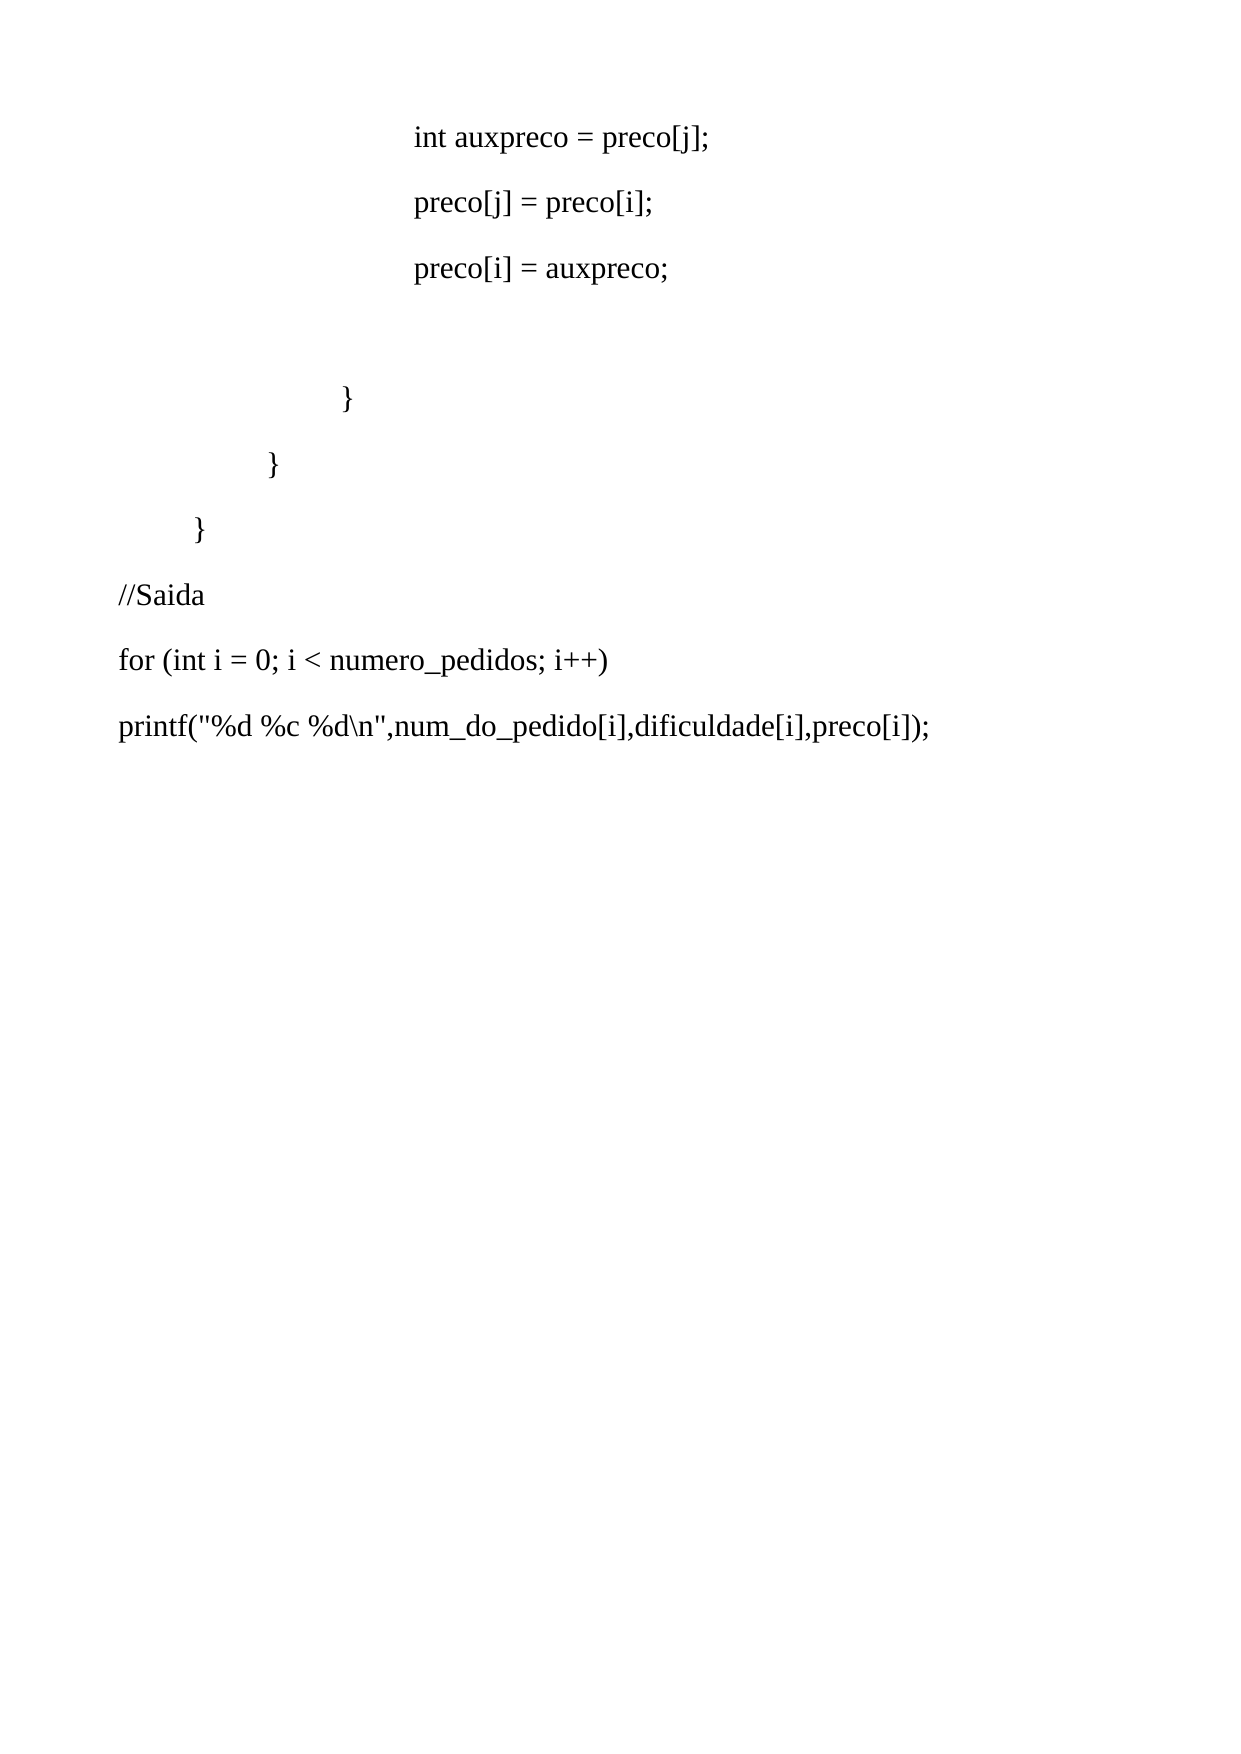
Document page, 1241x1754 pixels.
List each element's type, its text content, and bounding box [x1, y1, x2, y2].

text preco[j] = preco[i]; [118, 183, 1122, 219]
text for (int i = 0; i < numero_pedidos; i++) [118, 641, 1122, 677]
text printf("%d %c %d\n",num_do_pedido[i],dificuldade[i],preco[i]); [118, 707, 1122, 743]
text //Saida [118, 576, 1122, 612]
text } [118, 380, 1122, 416]
text preco[i] = auxpreco; [118, 249, 1122, 285]
text } [118, 445, 1122, 481]
text } [118, 511, 1122, 547]
text int auxpreco = preco[j]; [118, 118, 1122, 154]
